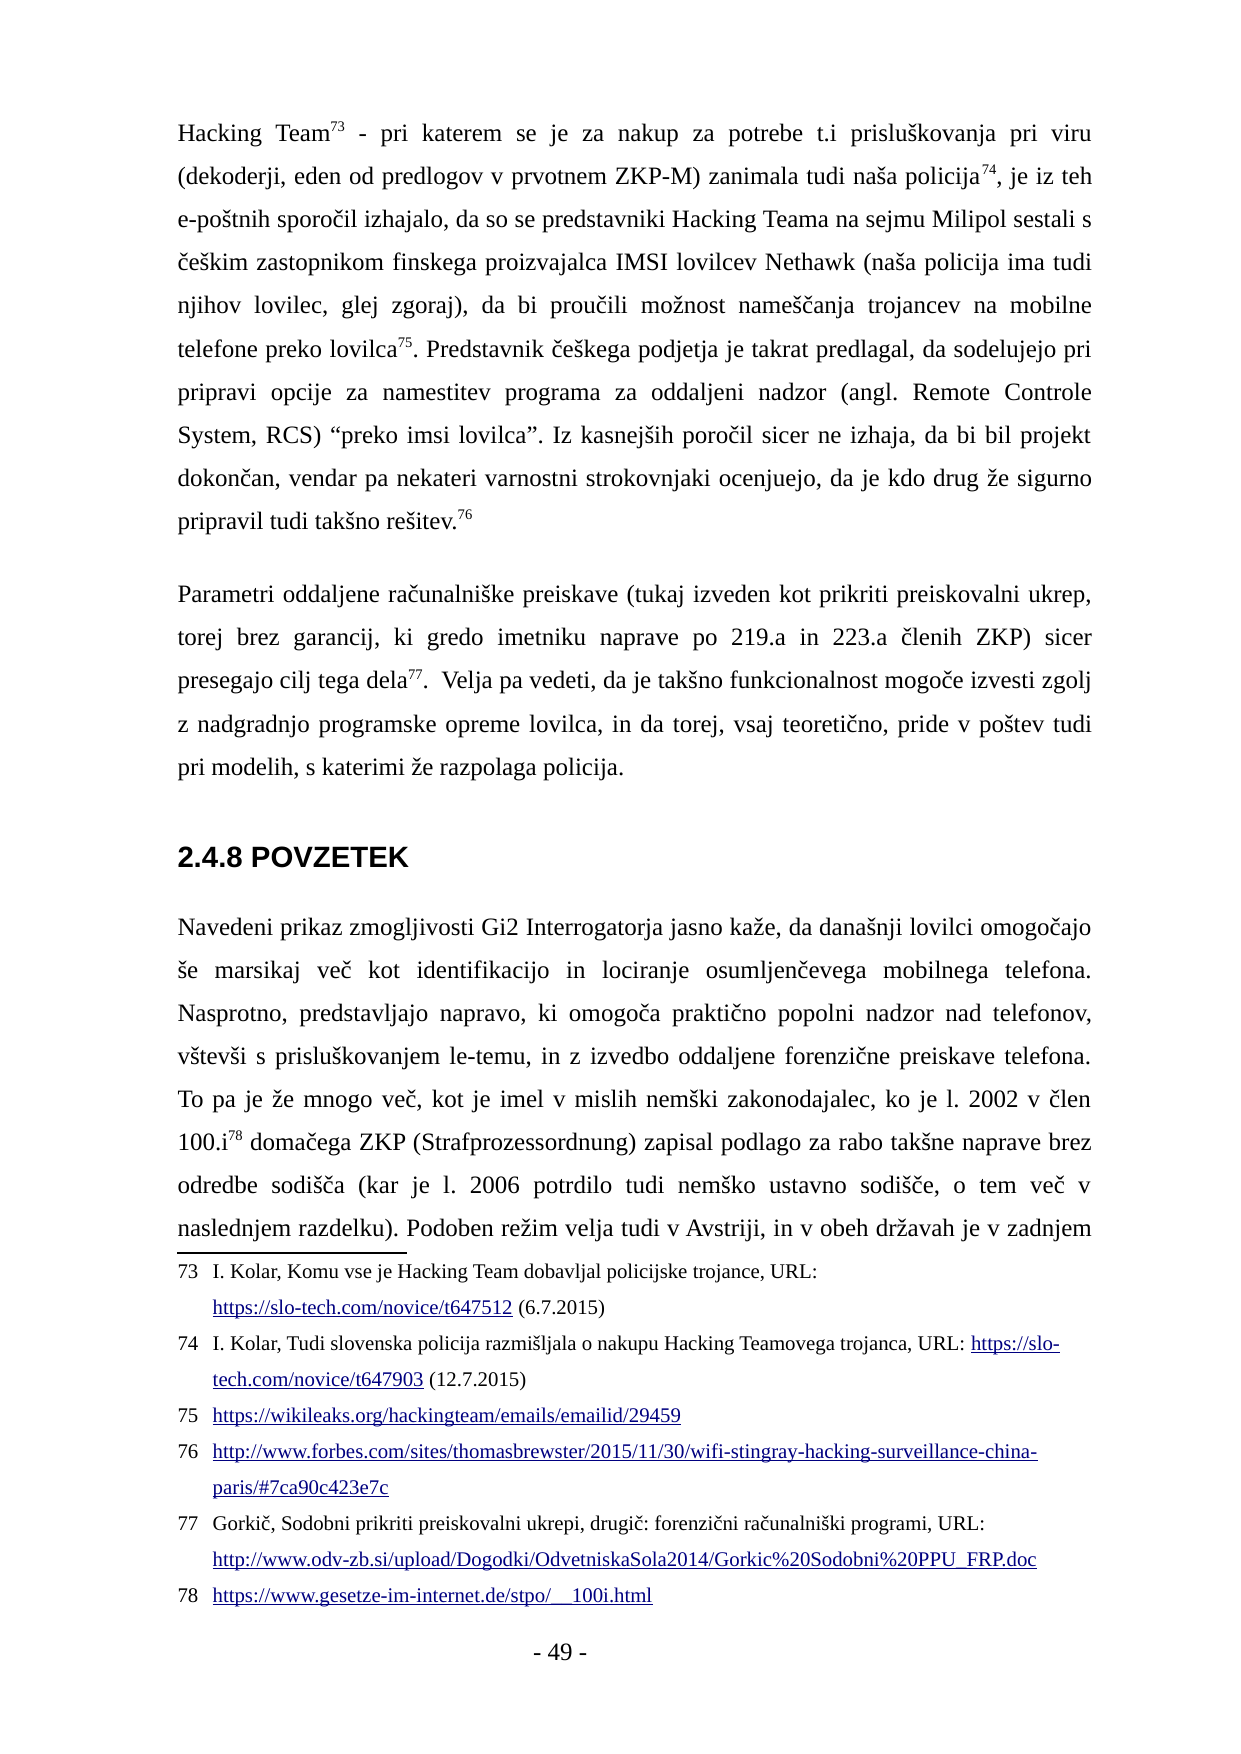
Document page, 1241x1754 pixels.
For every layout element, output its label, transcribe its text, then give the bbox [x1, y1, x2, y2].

text Navedeni prikaz zmogljivosti Gi2 Interrogatorja jasno kaže, da današnji lovilci omogočajo še marsikaj več kot identifikacijo in lociranje osumljenčevega mobilnega telefona. Nasprotno, predstavljajo napravo, ki omogoča praktično popolni nadzor nad telefonov, vštevši s prisluškovanjem le-temu, in z izvedbo oddaljene forenzične preiskave telefona. To pa je že mnogo več, kot je imel v mislih nemški zakonodajalec, ko je l. 2002 v člen 100.i domačega ZKP (Strafprozessordnung) zapisal podlago za rabo takšne naprave brez odredbe sodišča (kar je l. 2006 potrdilo tudi nemško ustavno sodišče, o tem več v naslednjem razdelku). Podoben režim velja tudi v Avstriji, in v obeh državah je v zadnjem [177, 912, 1093, 1242]
text I. Kolar, Komu vse je Hacking Team dobavljal policijske trojance, URL: https://slo-tech.com/novice/t647512 (6.7.2015) [177, 1259, 1093, 1319]
text I. Kolar, Tudi slovenska policija razmišljala o nakupu Hacking Teamovega trojanca, URL: https://slo-tech.com/novice/t647903 (12.7.2015) [177, 1331, 1093, 1391]
text https://wikileaks.org/hackingteam/emails/emailid/29459 [177, 1403, 1093, 1427]
text Gorkič, Sodobni prikriti preiskovalni ukrepi, drugič: forenzični računalniški programi, URL: http://www.odv-zb.si/upload/Dogodki/OdvetniskaSola2014/Gorkic%20Sodobni%20PPU_FRP.doc [177, 1511, 1093, 1571]
text http://www.forbes.com/sites/thomasbrewster/2015/11/30/wifi-stingray-hacking-surveillance-china-paris/#7ca90c423e7c [177, 1439, 1093, 1499]
text Ta možnost vse bolj postaja praksa. Ko so lansko leto še neznani storilci pridobili in javno objavili dostop do e-poštnega arhiva italijanskega dobavitelja policijskih trojancev Hacking Team - pri katerem se je za nakup za potrebe t.i prisluškovanja pri viru (dekoderji, eden od predlogov v prvotnem ZKP-M) zanimala tudi naša policija, je iz teh e-poštnih sporočil izhajalo, da so se predstavniki Hacking Teama na sejmu Milipol sestali s češkim zastopnikom finskega proizvajalca IMSI lovilcev Nethawk (naša policija ima tudi njihov lovilec, glej zgoraj), da bi proučili možnost nameščanja trojancev na mobilne telefone preko lovilca. Predstavnik češkega podjetja je takrat predlagal, da sodelujejo pri pripravi opcije za namestitev programa za oddaljeni nadzor (angl. Remote Controle System, RCS) “preko imsi lovilca”. Iz kasnejših poročil sicer ne izhaja, da bi bil projekt dokončan, vendar pa nekateri varnostni strokovnjaki ocenjuejo, da je kdo drug že sigurno pripravil tudi takšno rešitev. [177, 118, 1093, 535]
subtitle 2.4.8 Povzetek [177, 840, 1093, 874]
text Parametri oddaljene računalniške preiskave (tukaj izveden kot prikriti preiskovalni ukrep, torej brez garancij, ki gredo imetniku naprave po 219.a in 223.a členih ZKP) sicer presegajo cilj tega dela. Velja pa vedeti, da je takšno funkcionalnost mogoče izvesti zgolj z nadgradnjo programske opreme lovilca, in da torej, vsaj teoretično, pride v poštev tudi pri modelih, s katerimi že razpolaga policija. [177, 579, 1093, 781]
text https://www.gesetze-im-internet.de/stpo/__100i.html [177, 1583, 1093, 1607]
